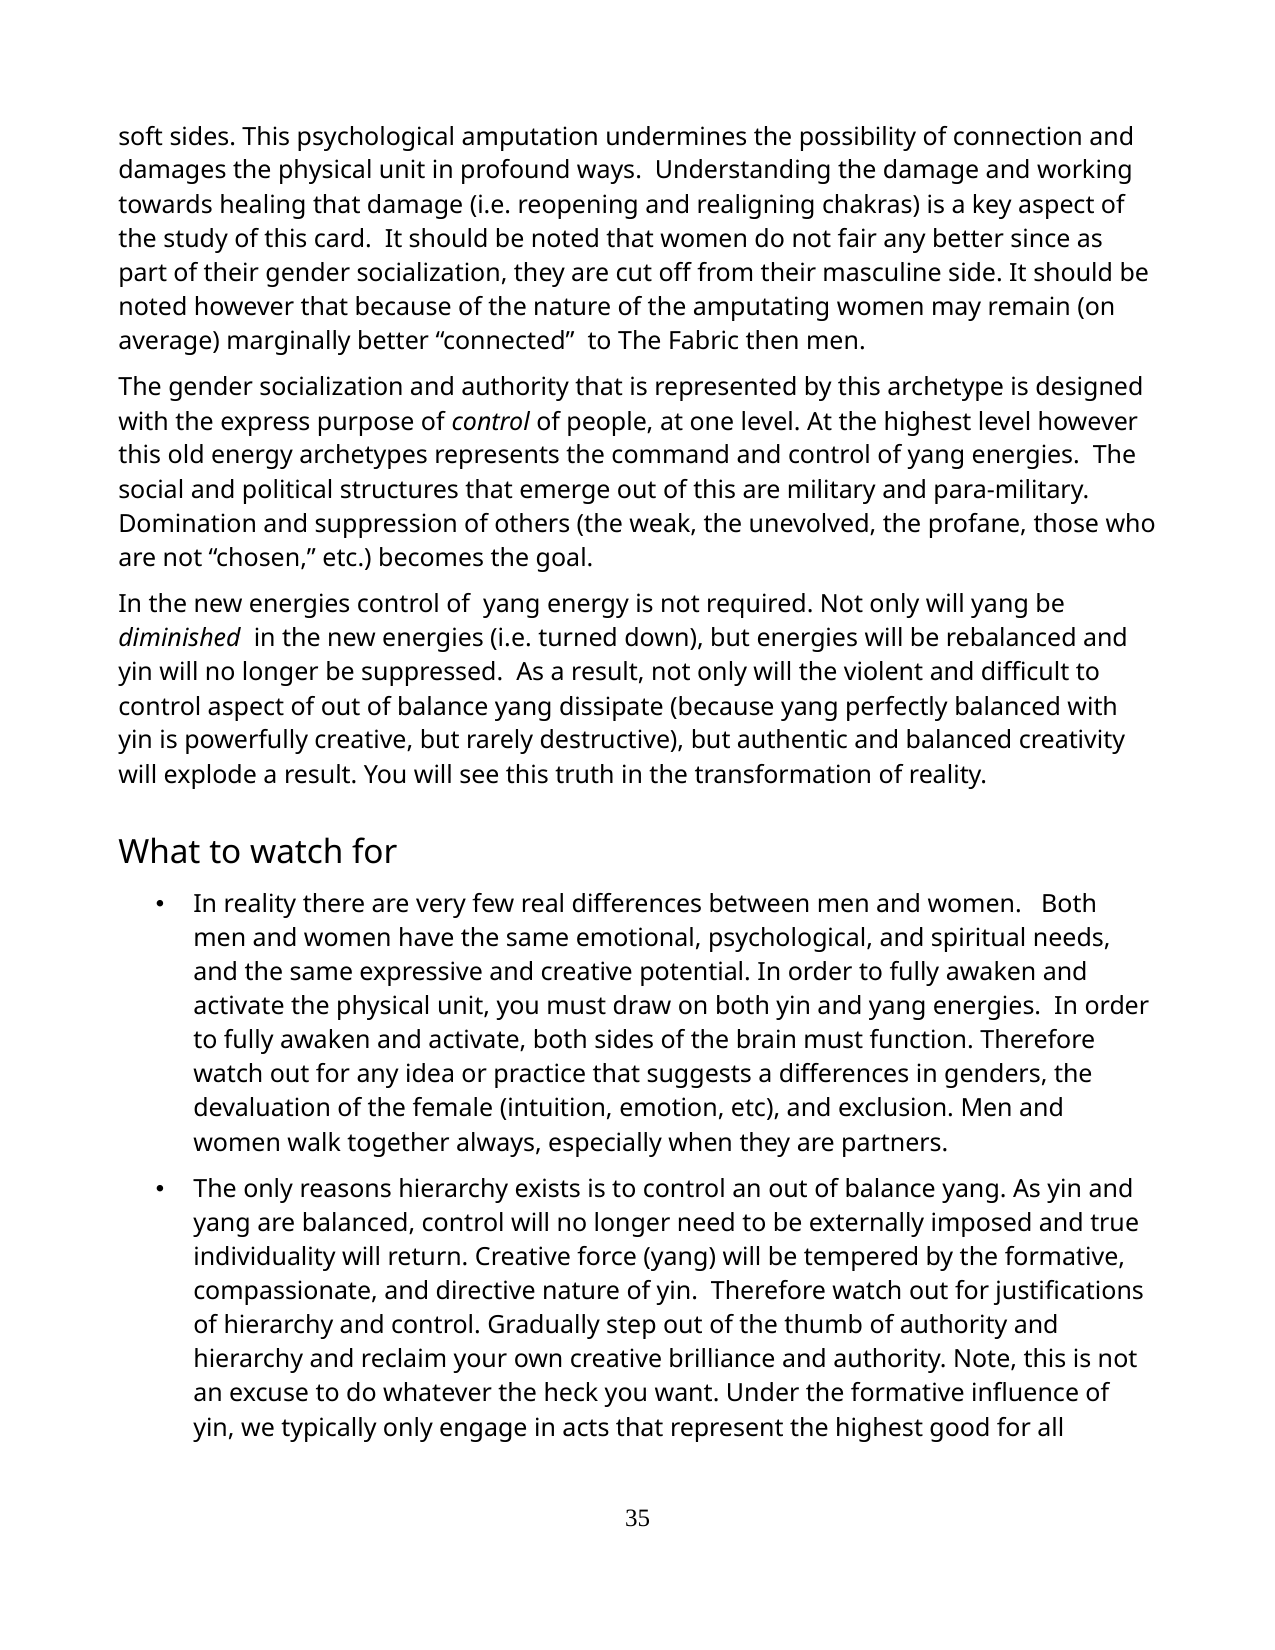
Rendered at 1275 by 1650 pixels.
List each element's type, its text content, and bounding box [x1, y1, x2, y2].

list The only reasons hierarchy exists is to control an out of balance yang. As yin and yang are balanced, control will no longer need to be externally imposed and true individuality will return. Creative force (yang) will be tempered by the formative, compassionate, and directive nature of yin. Therefore watch out for justifications of hierarchy and control. Gradually step out of the thumb of authority and hierarchy and reclaim your own creative brilliance and authority. Note, this is not an excuse to do whatever the heck you want. Under the formative influence of yin, we typically only engage in acts that represent the highest good for all [156, 1171, 1157, 1443]
text soft sides. This psychological amputation undermines the possibility of connection and damages the physical unit in profound ways. Understanding the damage and working towards healing that damage (i.e. reopening and realigning chakras) is a key aspect of the study of this card. It should be noted that women do not fair any better since as part of their gender socialization, they are cut off from their masculine side. It should be noted however that because of the nature of the amputating women may remain (on average) marginally better “connected” to The Fabric then men. [118, 118, 1157, 357]
text In the new energies control of yang energy is not required. Not only will yang be diminished in the new energies (i.e. turned down), but energies will be rebalanced and yin will no longer be suppressed. As a result, not only will the violent and difficult to control aspect of out of balance yang dissipate (because yang perfectly balanced with yin is powerfully creative, but rarely destructive), but authentic and balanced creativity will explode a result. You will see this truth in the transformation of reality. [118, 586, 1157, 790]
text The gender socialization and authority that is represented by this archetype is designed with the express purpose of control of people, at one level. At the highest level however this old energy archetypes represents the command and control of yang energies. The social and political structures that emerge out of this are military and para-military. Domination and suppression of others (the weak, the unevolved, the profane, those who are not “chosen,” etc.) becomes the goal. [118, 369, 1157, 573]
list In reality there are very few real differences between men and women. Both men and women have the same emotional, psychological, and spiritual needs, and the same expressive and creative potential. In order to fully awaken and activate the physical unit, you must draw on both yin and yang energies. In order to fully awaken and activate, both sides of the brain must function. Therefore watch out for any idea or practice that suggests a differences in genders, the devaluation of the female (intuition, emotion, etc), and exclusion. Men and women walk together always, especially when they are partners. [156, 886, 1157, 1158]
subtitle What to watch for [118, 828, 1157, 873]
